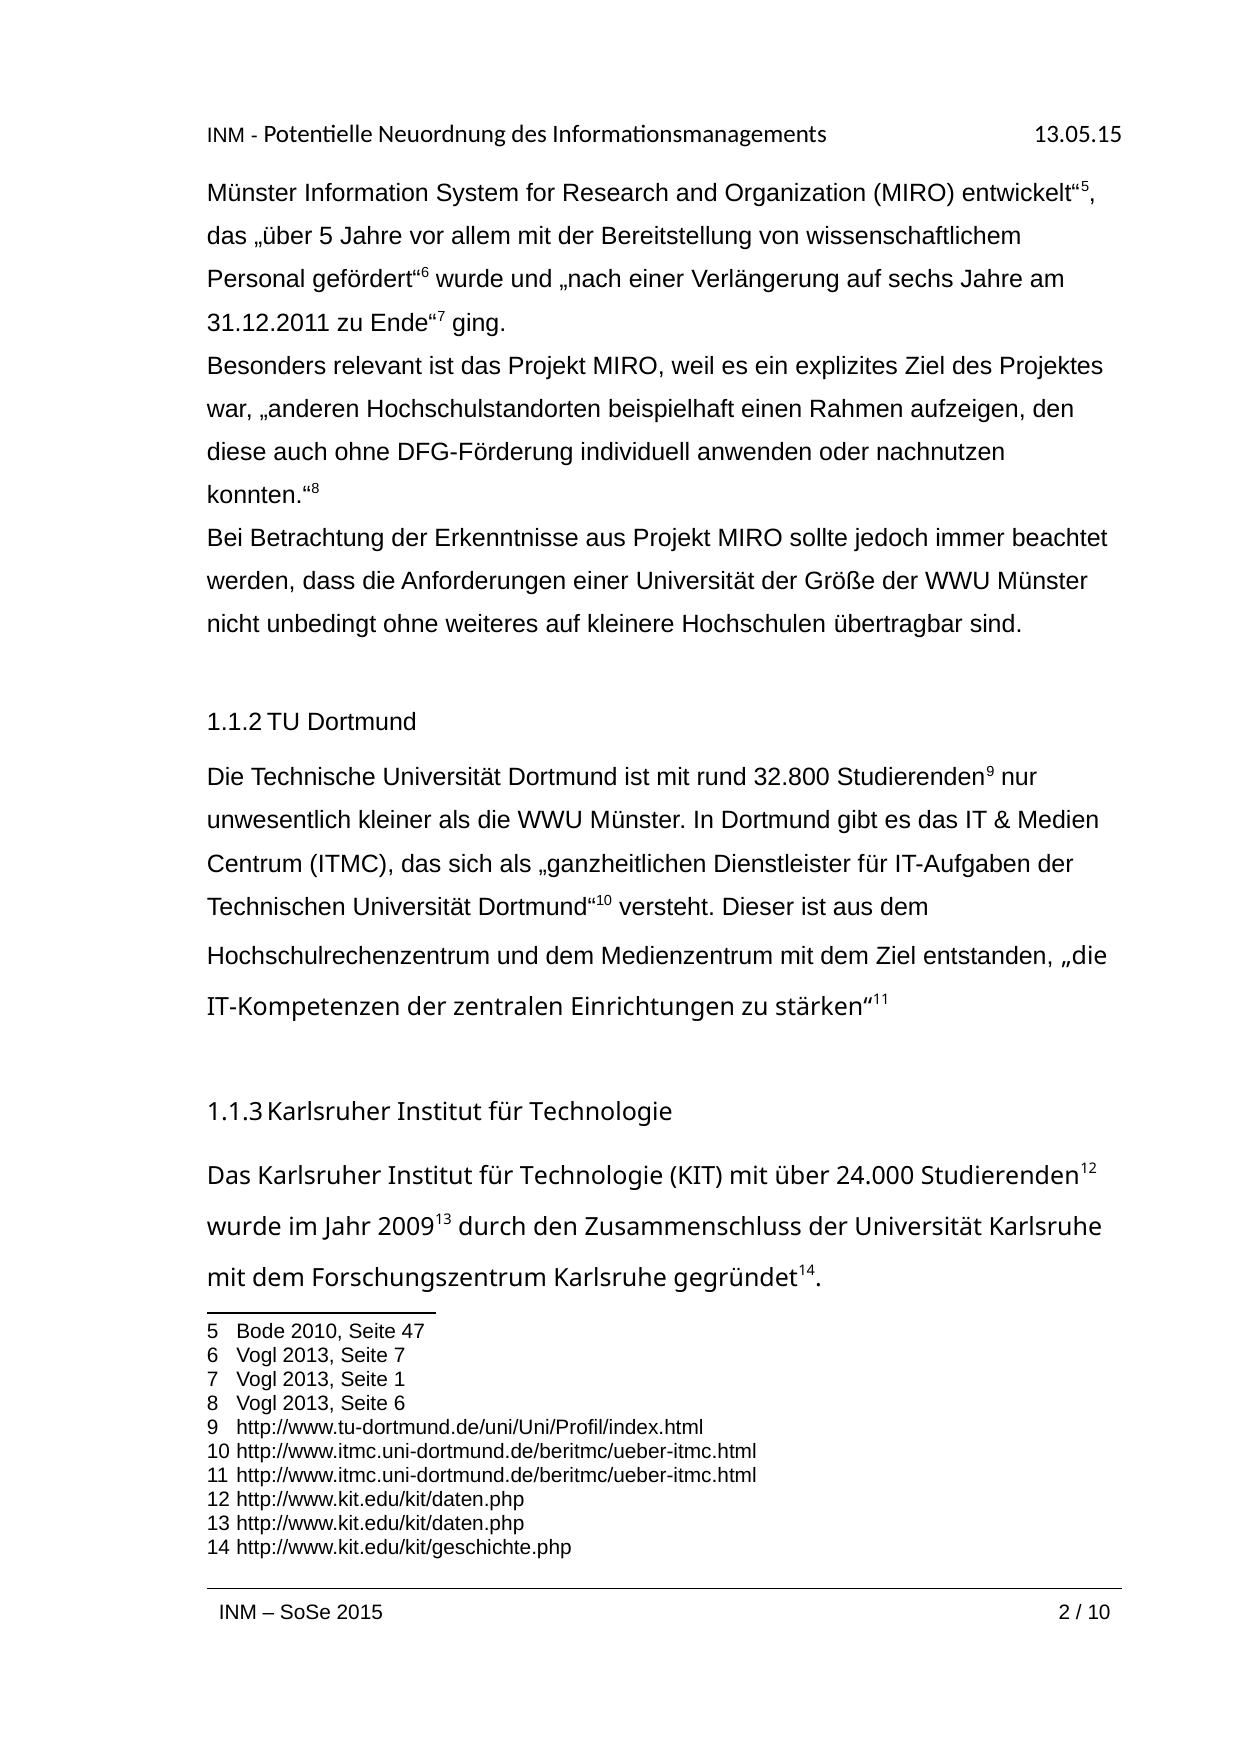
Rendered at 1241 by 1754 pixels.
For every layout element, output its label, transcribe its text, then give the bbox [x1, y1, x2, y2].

text Bode 2010, Seite 47 [207, 1319, 1122, 1343]
text http://www.kit.edu/kit/daten.php [207, 1487, 1122, 1511]
text http://www.tu-dortmund.de/uni/Uni/Profil/index.html [207, 1415, 1122, 1439]
subtitle 1.1.2 TU Dortmund [207, 707, 1122, 736]
text http://www.itmc.uni-dortmund.de/beritmc/ueber-itmc.html [207, 1463, 1122, 1487]
text Die Technische Universität Dortmund ist mit rund 32.800 Studierenden nur unwesentlich kleiner als die WWU Münster. In Dortmund gibt es das IT & Medien Centrum (ITMC), das sich als „ganzheitlichen Dienstleister für IT-Aufgaben der Technischen Universität Dortmund“ versteht. Dieser ist aus dem Hochschulrechenzentrum und dem Medienzentrum mit dem Ziel entstanden, „die IT-Kompetenzen der zentralen Einrichtungen zu stärken“ [207, 762, 1122, 1023]
text Vogl 2013, Seite 1 [207, 1367, 1122, 1391]
text Vogl 2013, Seite 6 [207, 1391, 1122, 1415]
text http://www.kit.edu/kit/geschichte.php [207, 1535, 1122, 1559]
text Vogl 2013, Seite 7 [207, 1343, 1122, 1367]
subtitle 1.1.3 Karlsruher Institut für Technologie [207, 1094, 1122, 1128]
text Bei Betrachtung der Erkenntnisse aus Projekt MIRO sollte jedoch immer beachtet werden, dass die Anforderungen einer Universität der Größe der WWU Münster nicht unbedingt ohne weiteres auf kleinere Hochschulen übertragbar sind. [207, 523, 1122, 638]
text Besonders relevant ist das Projekt MIRO, weil es ein explizites Ziel des Projektes war, „anderen Hochschulstandorten beispielhaft einen Rahmen aufzeigen, den diese auch ohne DFG-Förderung individuell anwenden oder nachnutzen konnten.“ [207, 351, 1122, 509]
text http://www.itmc.uni-dortmund.de/beritmc/ueber-itmc.html [207, 1439, 1122, 1463]
text http://www.kit.edu/kit/daten.php [207, 1511, 1122, 1535]
text Münster Information System for Research and Organization (MIRO) entwickelt“, das „über 5 Jahre vor allem mit der Bereitstellung von wissenschaftlichem Personal gefördert“ wurde und „nach einer Verlängerung auf sechs Jahre am 31.12.2011 zu Ende“ ging. [207, 178, 1122, 336]
text Das Karlsruher Institut für Technologie (KIT) mit über 24.000 Studierenden wurde im Jahr 2009 durch den Zusammenschluss der Universität Karlsruhe mit dem Forschungszentrum Karlsruhe gegründet. [207, 1157, 1122, 1293]
